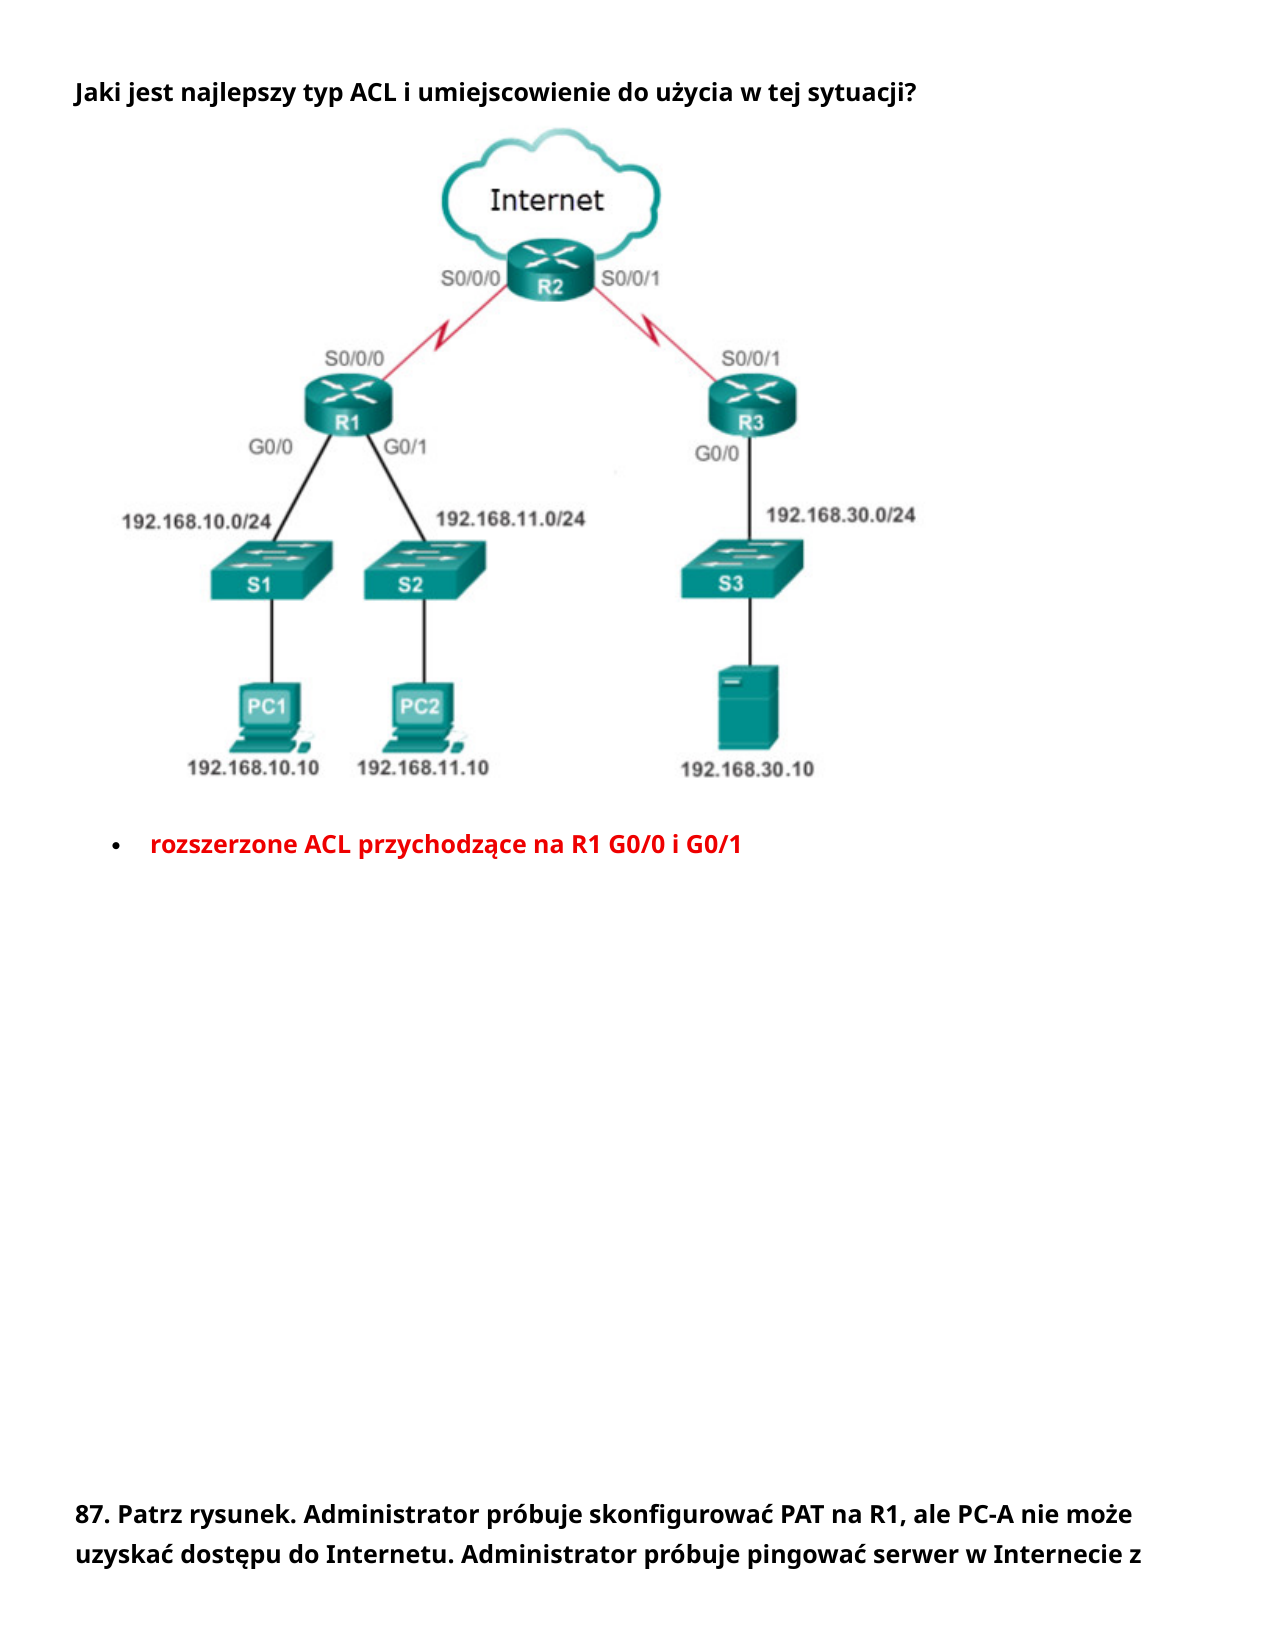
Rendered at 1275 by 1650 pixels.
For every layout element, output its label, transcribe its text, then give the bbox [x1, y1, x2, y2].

text Jaki jest najlepszy typ ACL i umiejscowienie do użycia w tej sytuacji? [75, 75, 1200, 805]
text 87. Patrz rysunek. Administrator próbuje skonfigurować PAT na R1, ale PC-A nie może uzyskać dostępu do Internetu. Administrator próbuje pingować serwer w Internecie z [75, 1497, 1200, 1570]
list rozszerzone ACL przychodzące na R1 G0/0 i G0/1 [112, 827, 1200, 861]
